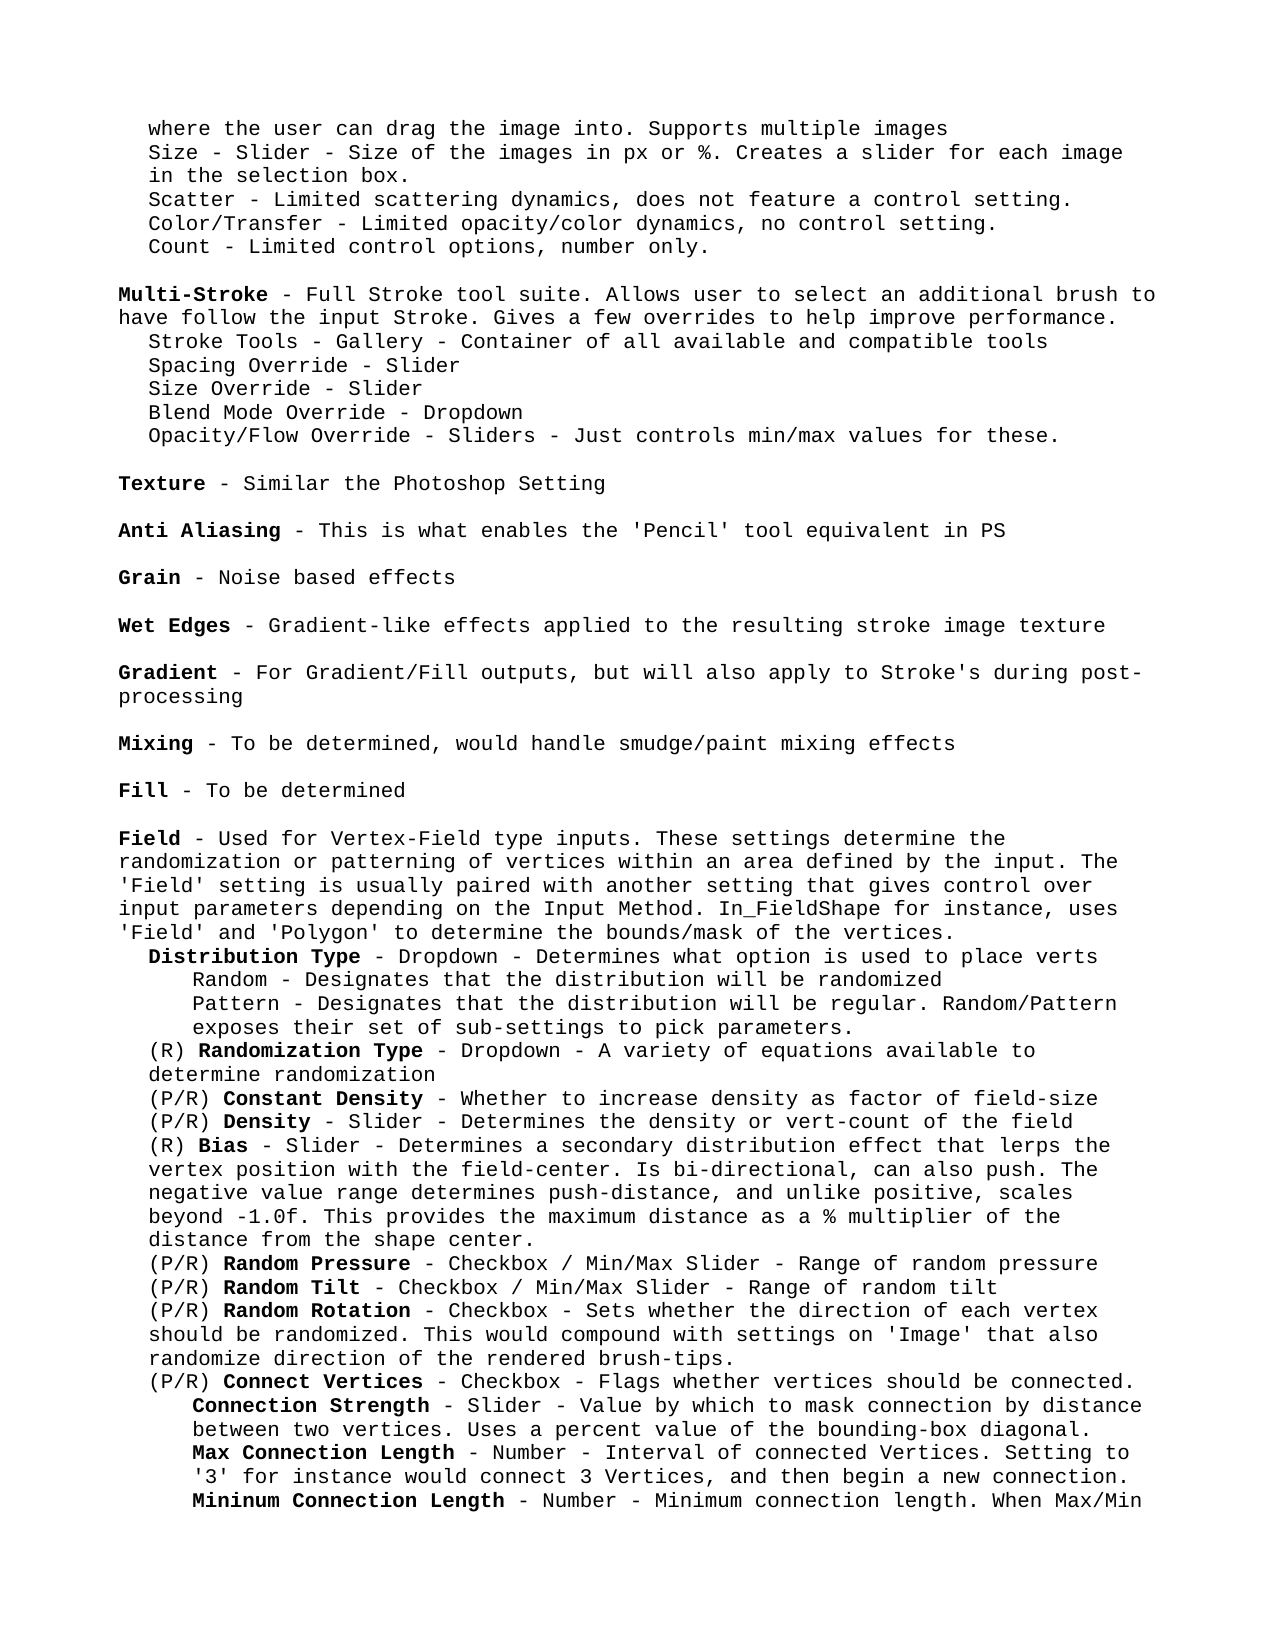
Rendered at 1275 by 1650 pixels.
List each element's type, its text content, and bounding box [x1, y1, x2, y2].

text Wet Edges - Gradient-like effects applied to the resulting stroke image texture [118, 615, 1157, 638]
text (R) Randomization Type - Dropdown - A variety of equations available to determine randomization [118, 1040, 1157, 1088]
text Anti Aliasing - This is what enables the 'Pencil' tool equivalent in PS [118, 520, 1157, 544]
text Blend Mode Override - Dropdown [118, 402, 1157, 426]
text (P/R) Random Rotation - Checkbox - Sets whether the direction of each vertex should be randomized. This would compound with settings on 'Image' that also randomize direction of the rendered brush-tips. [118, 1300, 1157, 1371]
text Mininum Connection Length - Number - Minimum connection length. When Max/Min [118, 1489, 1157, 1513]
text (P/R) Random Tilt - Checkbox / Min/Max Slider - Range of random tilt [118, 1277, 1157, 1300]
text Size Override - Slider [118, 378, 1157, 402]
text Texture - Similar the Photoshop Setting [118, 473, 1157, 496]
text Color/Transfer - Limited opacity/color dynamics, no control setting. [118, 213, 1157, 236]
text Size - Slider - Size of the images in px or %. Creates a slider for each image in the selection box. [118, 142, 1157, 189]
text Field - Used for Vertex-Field type inputs. These settings determine the randomization or patterning of vertices within an area defined by the input. The 'Field' setting is usually paired with another setting that gives control over input parameters depending on the Input Method. In_FieldShape for instance, uses 'Field' and 'Polygon' to determine the bounds/mask of the vertices. [118, 827, 1157, 946]
text Opacity/Flow Override - Sliders - Just controls min/max values for these. [118, 426, 1157, 449]
text Spacing Override - Slider [118, 354, 1157, 378]
text Max Connection Length - Number - Interval of connected Vertices. Setting to '3' for instance would connect 3 Vertices, and then begin a new connection. [118, 1442, 1157, 1489]
text Mixing - To be determined, would handle smudge/paint mixing effects [118, 733, 1157, 757]
text (P/R) Density - Slider - Determines the density or vert-count of the field [118, 1111, 1157, 1135]
text Scatter - Limited scattering dynamics, does not feature a control setting. [118, 189, 1157, 213]
text Grain - Noise based effects [118, 567, 1157, 591]
text (P/R) Random Pressure - Checkbox / Min/Max Slider - Range of random pressure [118, 1253, 1157, 1277]
text where the user can drag the image into. Supports multiple images [118, 118, 1157, 142]
text Count - Limited control options, number only. [118, 236, 1157, 260]
text (P/R) Connect Vertices - Checkbox - Flags whether vertices should be connected. [118, 1371, 1157, 1395]
text Random - Designates that the distribution will be randomized [118, 969, 1157, 993]
text (P/R) Constant Density - Whether to increase density as factor of field-size [118, 1088, 1157, 1111]
text Gradient - For Gradient/Fill outputs, but will also apply to Stroke's during post-processing [118, 662, 1157, 709]
text Multi-Stroke - Full Stroke tool suite. Allows user to select an additional brush to have follow the input Stroke. Gives a few overrides to help improve performance. [118, 284, 1157, 331]
text Pattern - Designates that the distribution will be regular. Random/Pattern exposes their set of sub-settings to pick parameters. [118, 993, 1157, 1040]
text Fill - To be determined [118, 780, 1157, 804]
text (R) Bias - Slider - Determines a secondary distribution effect that lerps the vertex position with the field-center. Is bi-directional, can also push. The negative value range determines push-distance, and unlike positive, scales beyond -1.0f. This provides the maximum distance as a % multiplier of the distance from the shape center. [118, 1135, 1157, 1253]
text Connection Strength - Slider - Value by which to mask connection by distance between two vertices. Uses a percent value of the bounding-box diagonal. [118, 1395, 1157, 1442]
text Distribution Type - Dropdown - Determines what option is used to place verts [118, 946, 1157, 969]
text Stroke Tools - Gallery - Container of all available and compatible tools [118, 331, 1157, 354]
